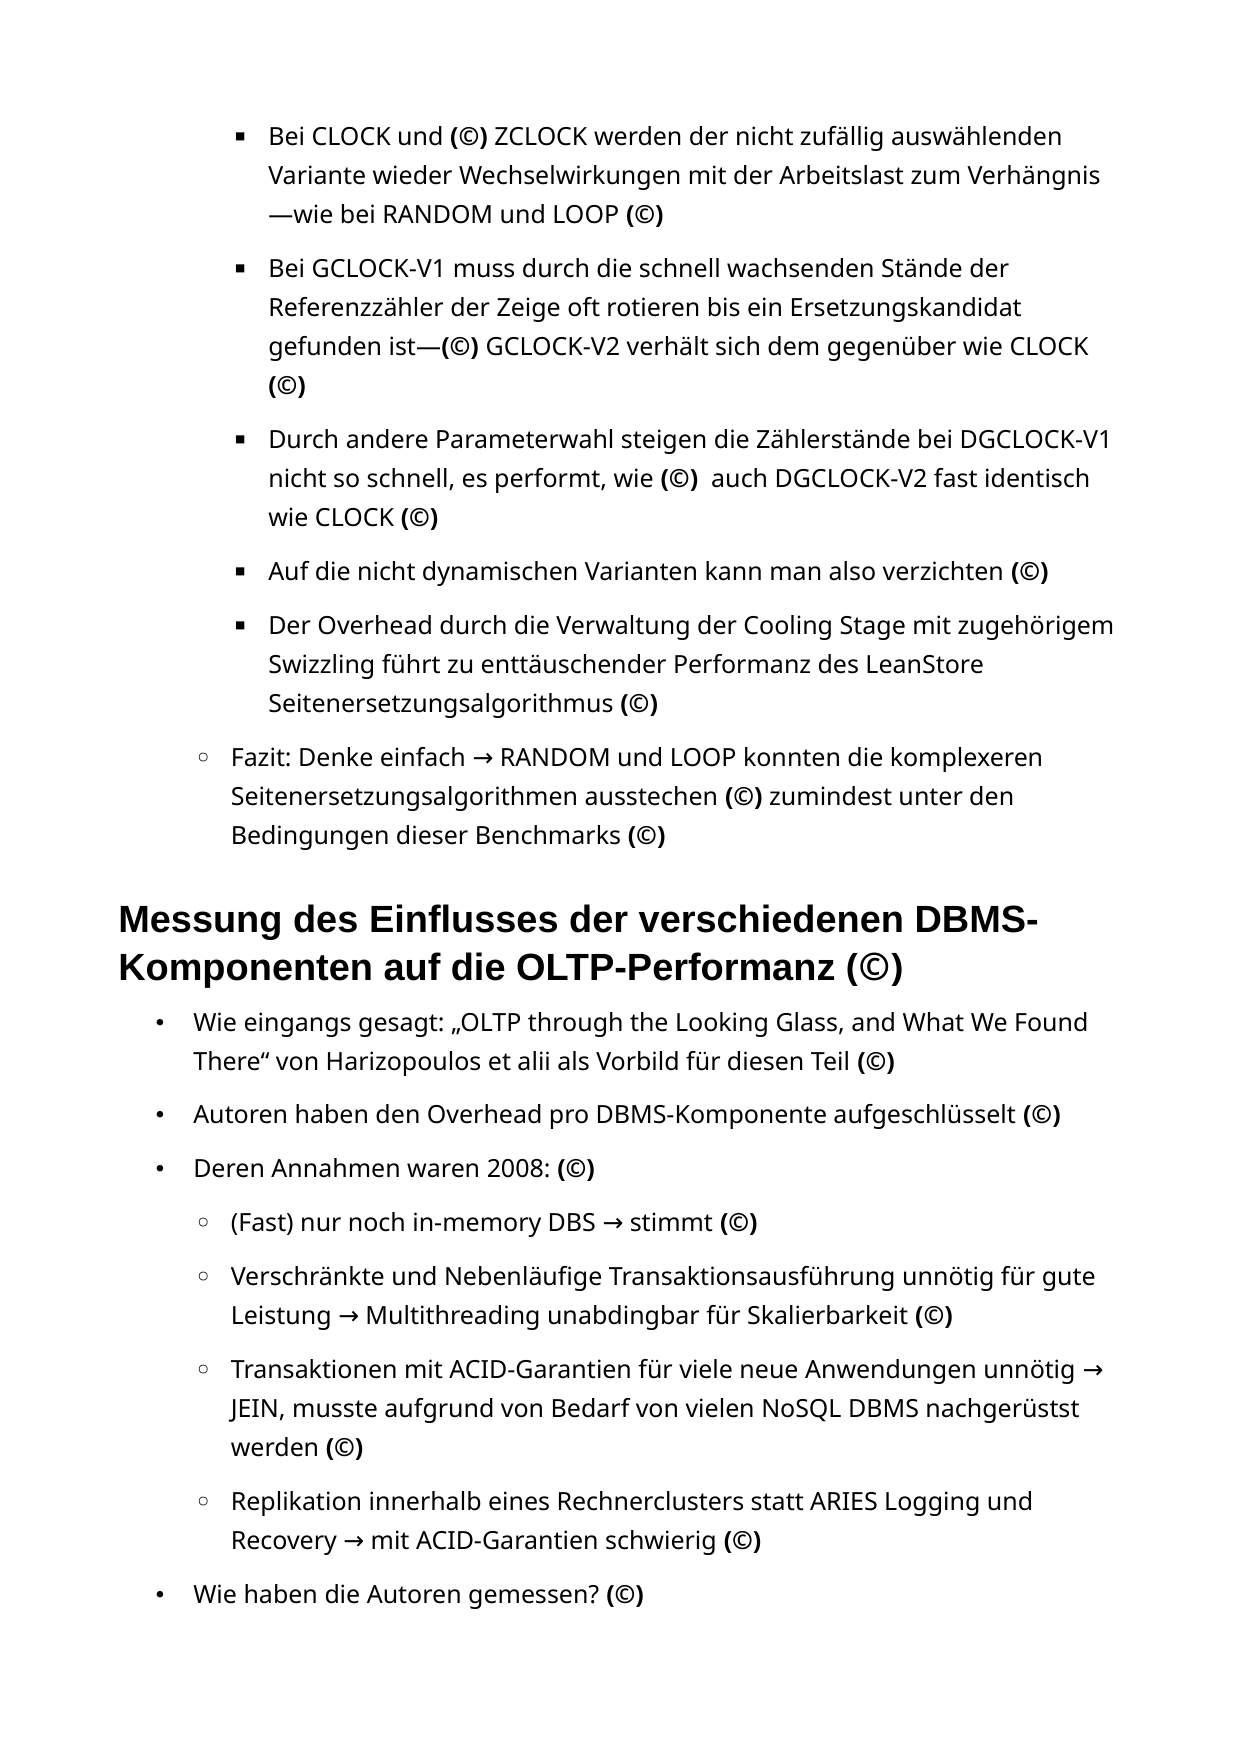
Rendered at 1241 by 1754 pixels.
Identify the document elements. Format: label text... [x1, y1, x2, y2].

subtitle Messung des Einflusses der verschiedenen DBMS-Komponenten auf die OLTP-Performanz (©) [118, 896, 1122, 992]
list Der Overhead durch die Verwaltung der Cooling Stage mit zugehörigem Swizzling führt zu enttäuschender Performanz des LeanStore Seitenersetzungsalgorithmus (©) [231, 607, 1122, 720]
list Replikation innerhalb eines Rechnerclusters statt ARIES Logging und Recovery → mit ACID-Garantien schwierig (©) [193, 1483, 1122, 1557]
list Wie eingangs gesagt: „OLTP through the Looking Glass, and What We Found There“ von Harizopoulos et alii als Vorbild für diesen Teil (©) [156, 1004, 1122, 1077]
list Fazit: Denke einfach → RANDOM und LOOP konnten die komplexeren Seitenersetzungsalgorithmen ausstechen (©) zumindest unter den Bedingungen dieser Benchmarks (©) [193, 739, 1122, 852]
list Auf die nicht dynamischen Varianten kann man also verzichten (©) [231, 553, 1122, 588]
list Durch andere Parameterwahl steigen die Zählerstände bei DGCLOCK-V1 nicht so schnell, es performt, wie (©) auch DGCLOCK-V2 fast identisch wie CLOCK (©) [231, 421, 1122, 534]
list Bei GCLOCK-V1 muss durch die schnell wachsenden Stände der Referenzzähler der Zeige oft rotieren bis ein Ersetzungskandidat gefunden ist—(©) GCLOCK-V2 verhält sich dem gegenüber wie CLOCK (©) [231, 250, 1122, 402]
list Verschränkte und Nebenläufige Transaktionsausführung unnötig für gute Leistung → Multithreading unabdingbar für Skalierbarkeit (©) [193, 1258, 1122, 1332]
list Deren Annahmen waren 2008: (©) [156, 1151, 1122, 1185]
list (Fast) nur noch in-memory DBS → stimmt (©) [193, 1205, 1122, 1239]
list Autoren haben den Overhead pro DBMS-Komponente aufgeschlüsselt (©) [156, 1097, 1122, 1131]
list Transaktionen mit ACID-Garantien für viele neue Anwendungen unnötig → JEIN, musste aufgrund von Bedarf von vielen NoSQL DBMS nachgerüstst werden (©) [193, 1351, 1122, 1464]
list Bei CLOCK und (©) ZCLOCK werden der nicht zufällig auswählenden Variante wieder Wechselwirkungen mit der Arbeitslast zum Verhängnis—wie bei RANDOM und LOOP (©) [231, 118, 1122, 231]
list Wie haben die Autoren gemessen? (©) [156, 1576, 1122, 1610]
